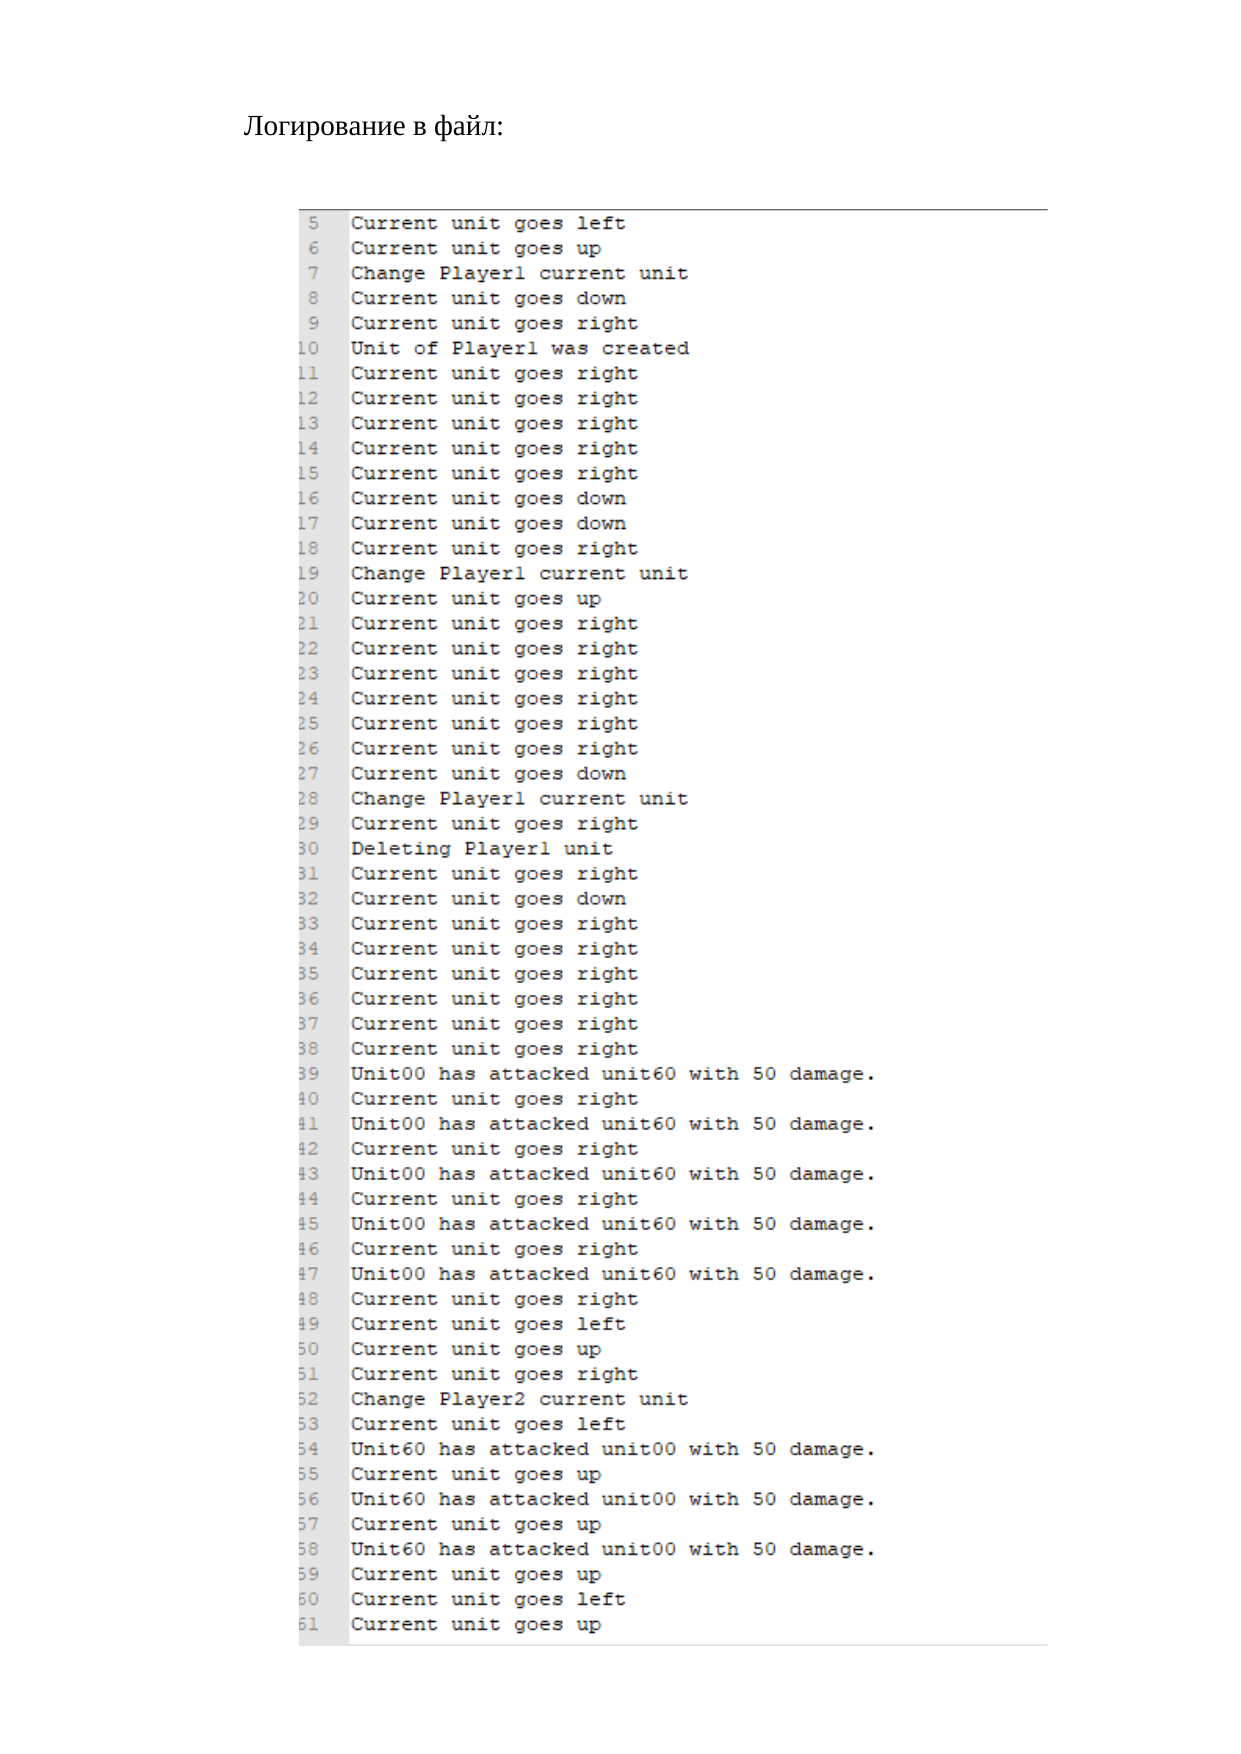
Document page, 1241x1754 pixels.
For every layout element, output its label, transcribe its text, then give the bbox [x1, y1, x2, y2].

text Логирование в файл: [139, 108, 1207, 142]
picture [298, 209, 1048, 1646]
